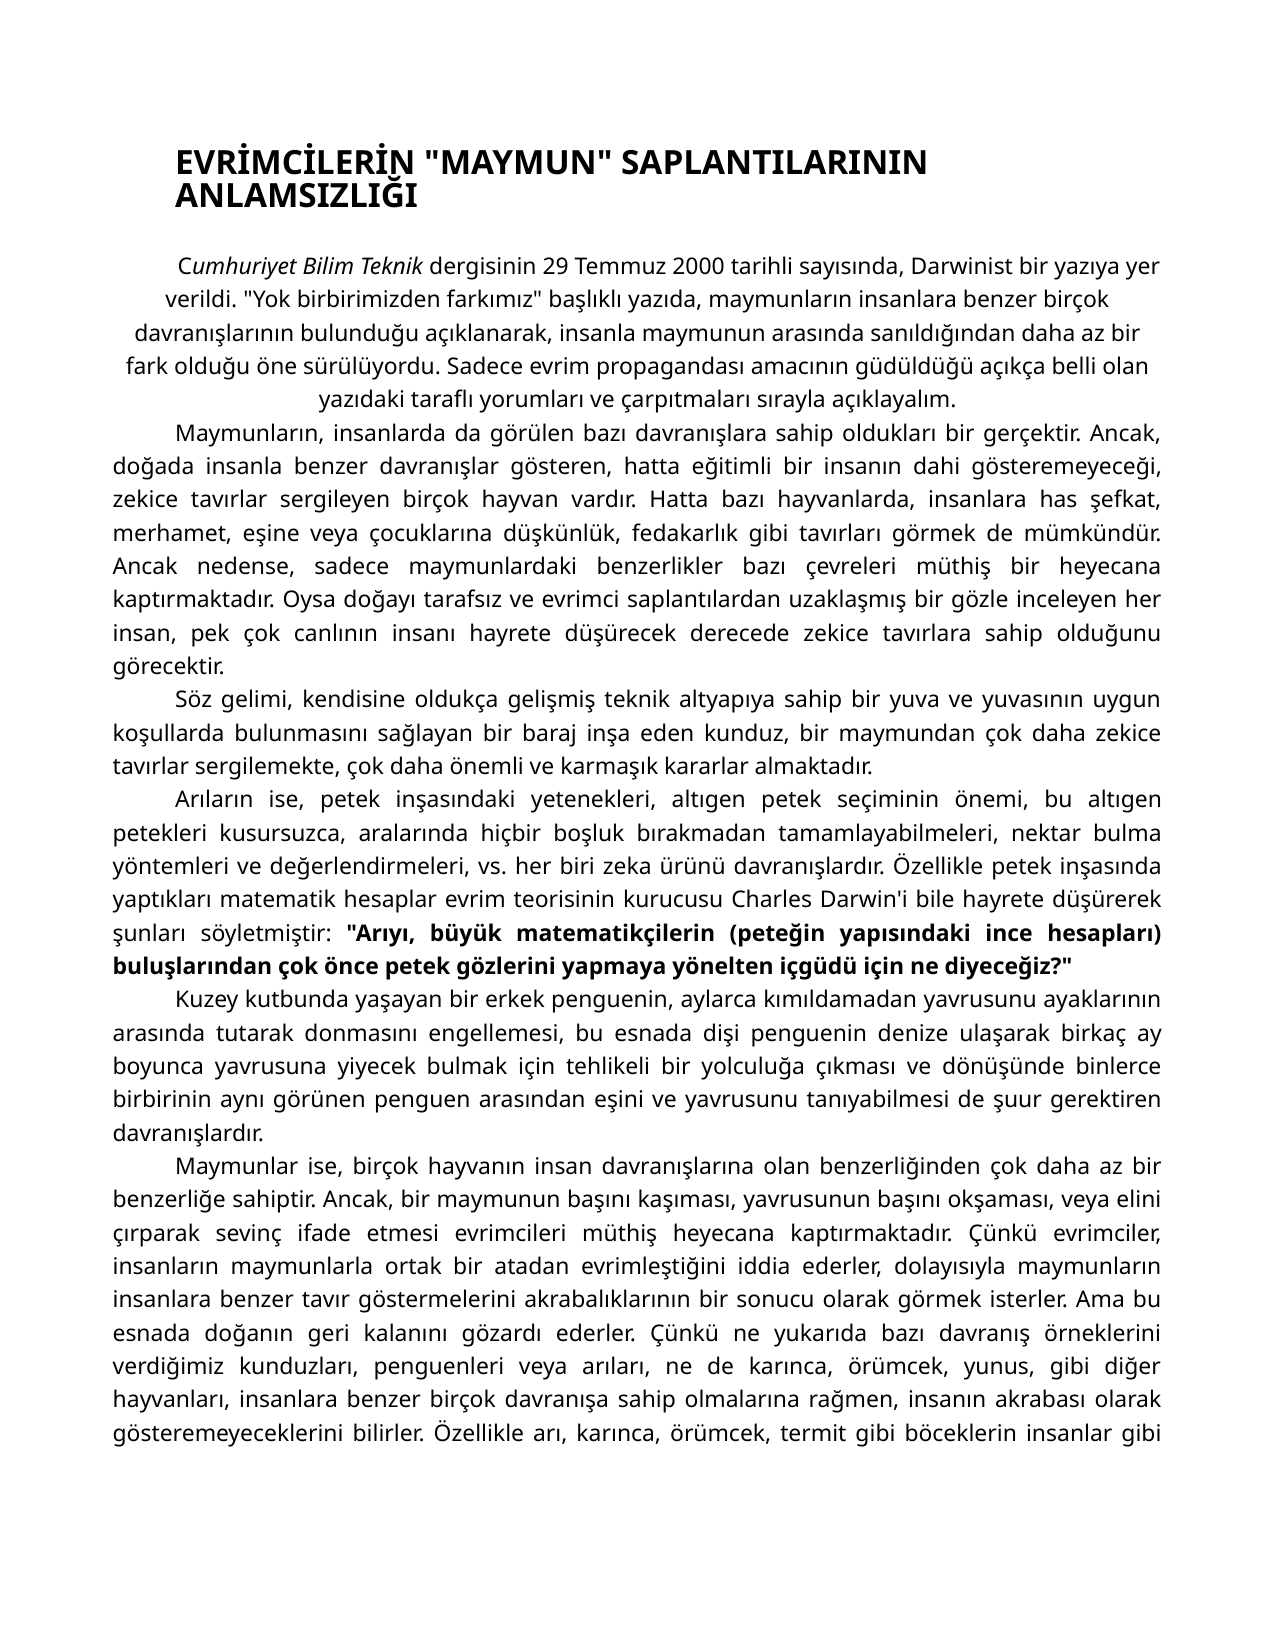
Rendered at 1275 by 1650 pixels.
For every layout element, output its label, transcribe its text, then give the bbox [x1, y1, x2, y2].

text Söz gelimi, kendisine oldukça gelişmiş teknik altyapıya sahip bir yuva ve yuvasının uygun koşullarda bulunmasını sağlayan bir baraj inşa eden kunduz, bir maymundan çok daha zekice tavırlar sergilemekte, çok daha önemli ve karmaşık kararlar almaktadır. [112, 681, 1162, 781]
text Maymunlar ise, birçok hayvanın insan davranışlarına olan benzerliğinden çok daha az bir benzerliğe sahiptir. Ancak, bir maymunun başını kaşıması, yavrusunun başını okşaması, veya elini çırparak sevinç ifade etmesi evrimcileri müthiş heyecana kaptırmaktadır. Çünkü evrimciler, insanların maymunlarla ortak bir atadan evrimleştiğini iddia ederler, dolayısıyla maymunların insanlara benzer tavır göstermelerini akrabalıklarının bir sonucu olarak görmek isterler. Ama bu esnada doğanın geri kalanını gözardı ederler. Çünkü ne yukarıda bazı davranış örneklerini verdiğimiz kunduzları, penguenleri veya arıları, ne de karınca, örümcek, yunus, gibi diğer hayvanları, insanlara benzer birçok davranışa sahip olmalarına rağmen, insanın akrabası olarak gösteremeyeceklerini bilirler. Özellikle arı, karınca, örümcek, termit gibi böceklerin insanlar gibi [112, 1148, 1162, 1448]
text Maymunların, insanlarda da görülen bazı davranışlara sahip oldukları bir gerçektir. Ancak, doğada insanla benzer davranışlar gösteren, hatta eğitimli bir insanın dahi gösteremeyeceği, zekice tavırlar sergileyen birçok hayvan vardır. Hatta bazı hayvanlarda, insanlara has şefkat, merhamet, eşine veya çocuklarına düşkünlük, fedakarlık gibi tavırları görmek de mümkündür. Ancak nedense, sadece maymunlardaki benzerlikler bazı çevreleri müthiş bir heyecana kaptırmaktadır. Oysa doğayı tarafsız ve evrimci saplantılardan uzaklaşmış bir gözle inceleyen her insan, pek çok canlının insanı hayrete düşürecek derecede zekice tavırlara sahip olduğunu görecektir. [112, 414, 1162, 681]
text Kuzey kutbunda yaşayan bir erkek penguenin, aylarca kımıldamadan yavrusunu ayaklarının arasında tutarak donmasını engellemesi, bu esnada dişi penguenin denize ulaşarak birkaç ay boyunca yavrusuna yiyecek bulmak için tehlikeli bir yolculuğa çıkması ve dönüşünde binlerce birbirinin aynı görünen penguen arasından eşini ve yavrusunu tanıyabilmesi de şuur gerektiren davranışlardır. [112, 981, 1162, 1148]
text Arıların ise, petek inşasındaki yetenekleri, altıgen petek seçiminin önemi, bu altıgen petekleri kusursuzca, aralarında hiçbir boşluk bırakmadan tamamlayabilmeleri, nektar bulma yöntemleri ve değerlendirmeleri, vs. her biri zeka ürünü davranışlardır. Özellikle petek inşasında yaptıkları matematik hesaplar evrim teorisinin kurucusu Charles Darwin'i bile hayrete düşürerek şunları söyletmiştir: "Arıyı, büyük matematikçilerin (peteğin yapısındaki ince hesapları) buluşlarından çok önce petek gözlerini yapmaya yönelten içgüdü için ne diyeceğiz?" [112, 781, 1162, 981]
text EVRİMCİLERİN "MAYMUN" SAPLANTILARININ ANLAMSIZLIĞI [175, 148, 1162, 214]
text Cumhuriyet Bilim Teknik dergisinin 29 Temmuz 2000 tarihli sayısında, Darwinist bir yazıya yer verildi. "Yok birbirimizden farkımız" başlıklı yazıda, maymunların insanlara benzer birçok davranışlarının bulunduğu açıklanarak, insanla maymunun arasında sanıldığından daha az bir fark olduğu öne sürülüyordu. Sadece evrim propagandası amacının güdüldüğü açıkça belli olan yazıdaki taraflı yorumları ve çarpıtmaları sırayla açıklayalım. [112, 248, 1162, 414]
